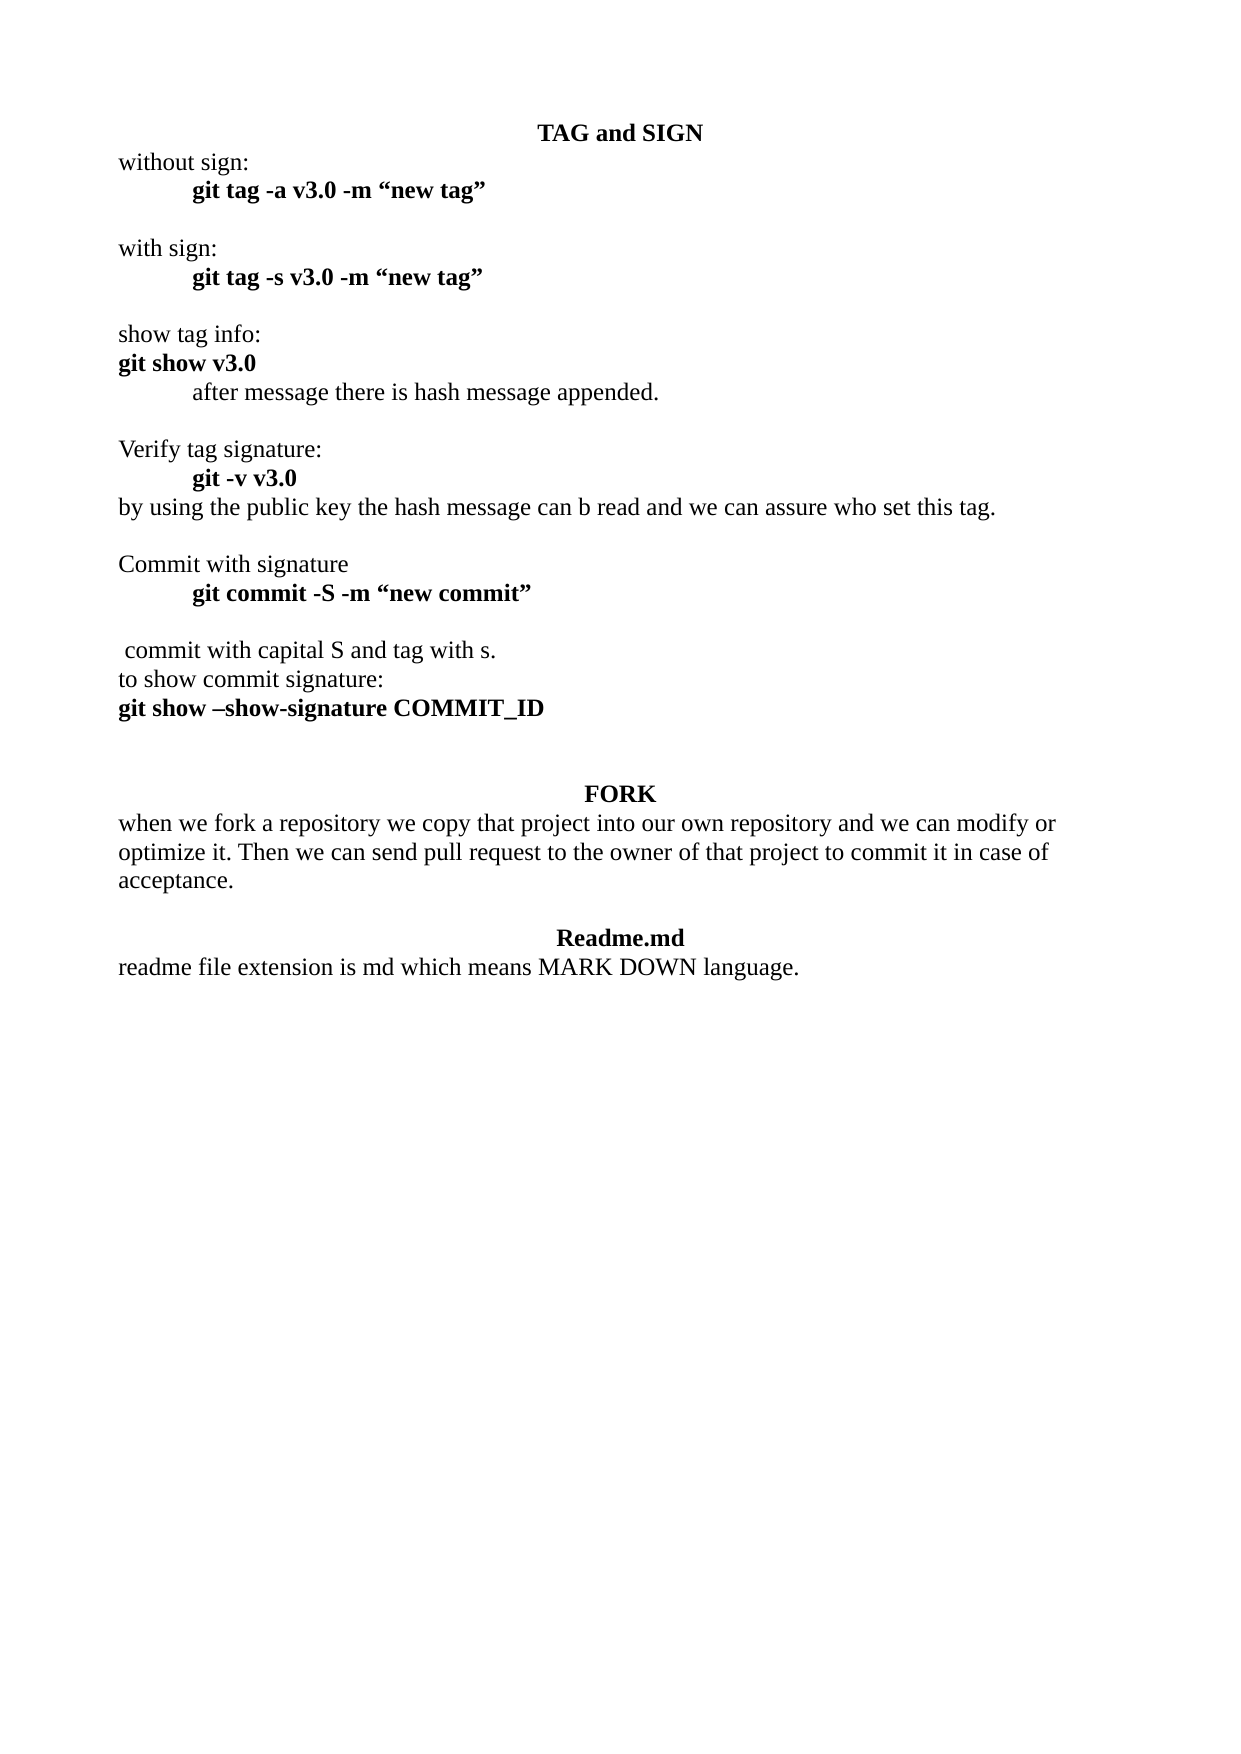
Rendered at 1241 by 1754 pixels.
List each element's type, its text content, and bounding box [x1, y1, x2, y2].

text git commit -S -m “new commit” [118, 578, 1122, 607]
text Readme.md [118, 923, 1122, 952]
text TAG and SIGN [118, 118, 1122, 147]
text git tag -s v3.0 -m “new tag” [118, 262, 1122, 291]
text Verify tag signature: [118, 434, 1122, 463]
text show tag info: [118, 319, 1122, 348]
text git show –show-signature COMMIT_ID [118, 693, 1122, 722]
text with sign: [118, 233, 1122, 262]
text git -v v3.0 [118, 463, 1122, 492]
text git tag -a v3.0 -m “new tag” [118, 176, 1122, 204]
text after message there is hash message appended. [118, 377, 1122, 406]
text commit with capital S and tag with s. [118, 636, 1122, 664]
text when we fork a repository we copy that project into our own repository and we can modify or optimize it. Then we can send pull request to the owner of that project to commit it in case of acceptance. [118, 808, 1122, 894]
text without sign: [118, 147, 1122, 176]
text by using the public key the hash message can b read and we can assure who set this tag. [118, 492, 1122, 521]
text FORK [118, 779, 1122, 808]
text readme file extension is md which means MARK DOWN language. [118, 952, 1122, 981]
text Commit with signature [118, 549, 1122, 578]
text git show v3.0 [118, 348, 1122, 377]
text to show commit signature: [118, 664, 1122, 693]
